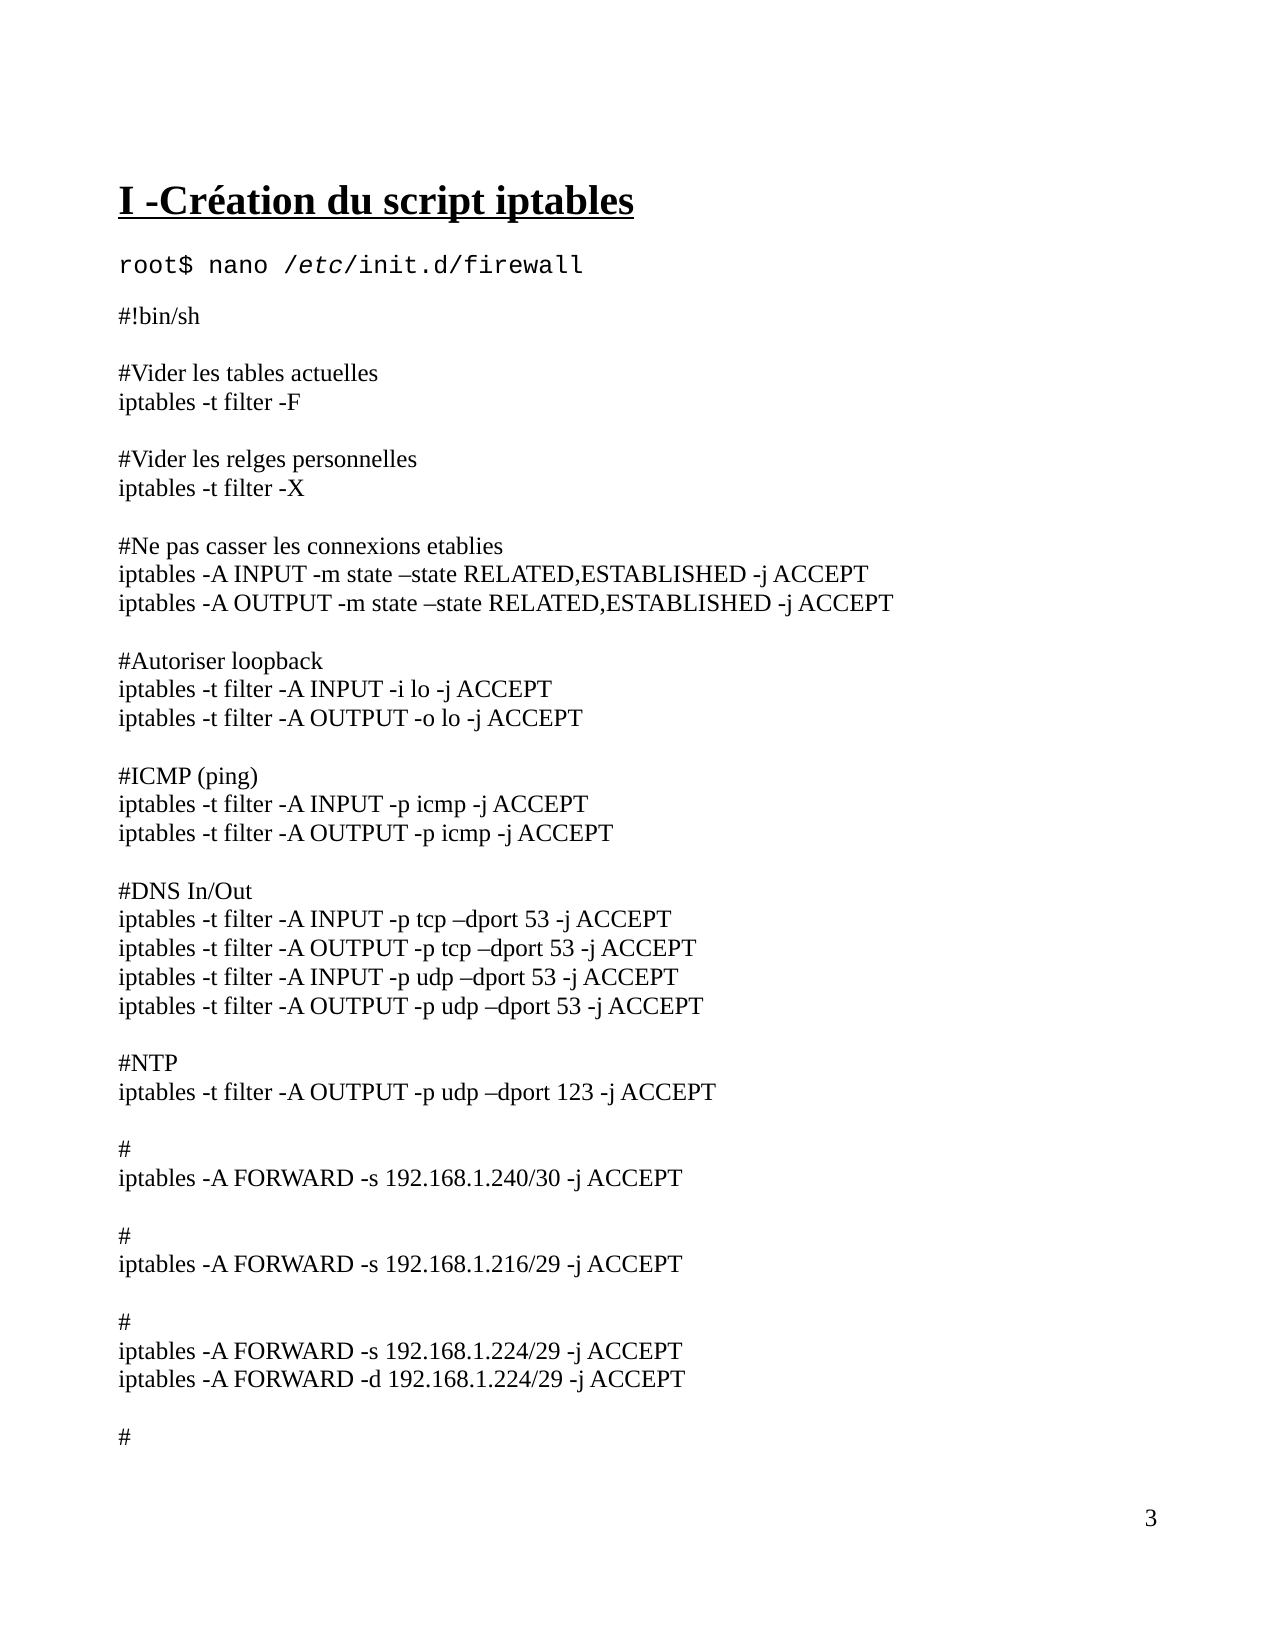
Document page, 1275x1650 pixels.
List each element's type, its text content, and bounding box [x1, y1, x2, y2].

text root$ nano /etc/init.d/firewall [118, 252, 1157, 281]
text I -Création du script iptables [118, 176, 1157, 223]
text iptables -t filter -F [118, 387, 1157, 416]
text iptables -t filter -A INPUT -p udp –dport 53 -j ACCEPT [118, 962, 1157, 991]
text iptables -t filter -A INPUT -p tcp –dport 53 -j ACCEPT [118, 904, 1157, 933]
text iptables -t filter -A OUTPUT -p tcp –dport 53 -j ACCEPT [118, 933, 1157, 962]
text iptables -A OUTPUT -m state –state RELATED,ESTABLISHED -j ACCEPT [118, 588, 1157, 617]
text # [118, 1134, 1157, 1163]
text iptables -A FORWARD -s 192.168.1.224/29 -j ACCEPT [118, 1336, 1157, 1364]
text #Autoriser loopback [118, 646, 1157, 674]
text #Vider les tables actuelles [118, 358, 1157, 387]
text #NTP [118, 1048, 1157, 1077]
text #!bin/sh [118, 301, 1157, 329]
text iptables -t filter -A INPUT -i lo -j ACCEPT [118, 674, 1157, 703]
text iptables -A FORWARD -s 192.168.1.240/30 -j ACCEPT [118, 1163, 1157, 1192]
text # [118, 1422, 1157, 1451]
text iptables -t filter -X [118, 473, 1157, 502]
text # [118, 1221, 1157, 1249]
text iptables -A FORWARD -s 192.168.1.216/29 -j ACCEPT [118, 1249, 1157, 1278]
text #ICMP (ping) [118, 761, 1157, 789]
text iptables -t filter -A INPUT -p icmp -j ACCEPT [118, 789, 1157, 818]
text iptables -t filter -A OUTPUT -p udp –dport 53 -j ACCEPT [118, 991, 1157, 1019]
text #Vider les relges personnelles [118, 444, 1157, 473]
text iptables -A INPUT -m state –state RELATED,ESTABLISHED -j ACCEPT [118, 559, 1157, 588]
text iptables -t filter -A OUTPUT -p icmp -j ACCEPT [118, 818, 1157, 847]
text # [118, 1307, 1157, 1336]
text iptables -t filter -A OUTPUT -o lo -j ACCEPT [118, 703, 1157, 732]
text #DNS In/Out [118, 876, 1157, 904]
text iptables -t filter -A OUTPUT -p udp –dport 123 -j ACCEPT [118, 1077, 1157, 1106]
text #Ne pas casser les connexions etablies [118, 531, 1157, 559]
text iptables -A FORWARD -d 192.168.1.224/29 -j ACCEPT [118, 1364, 1157, 1393]
